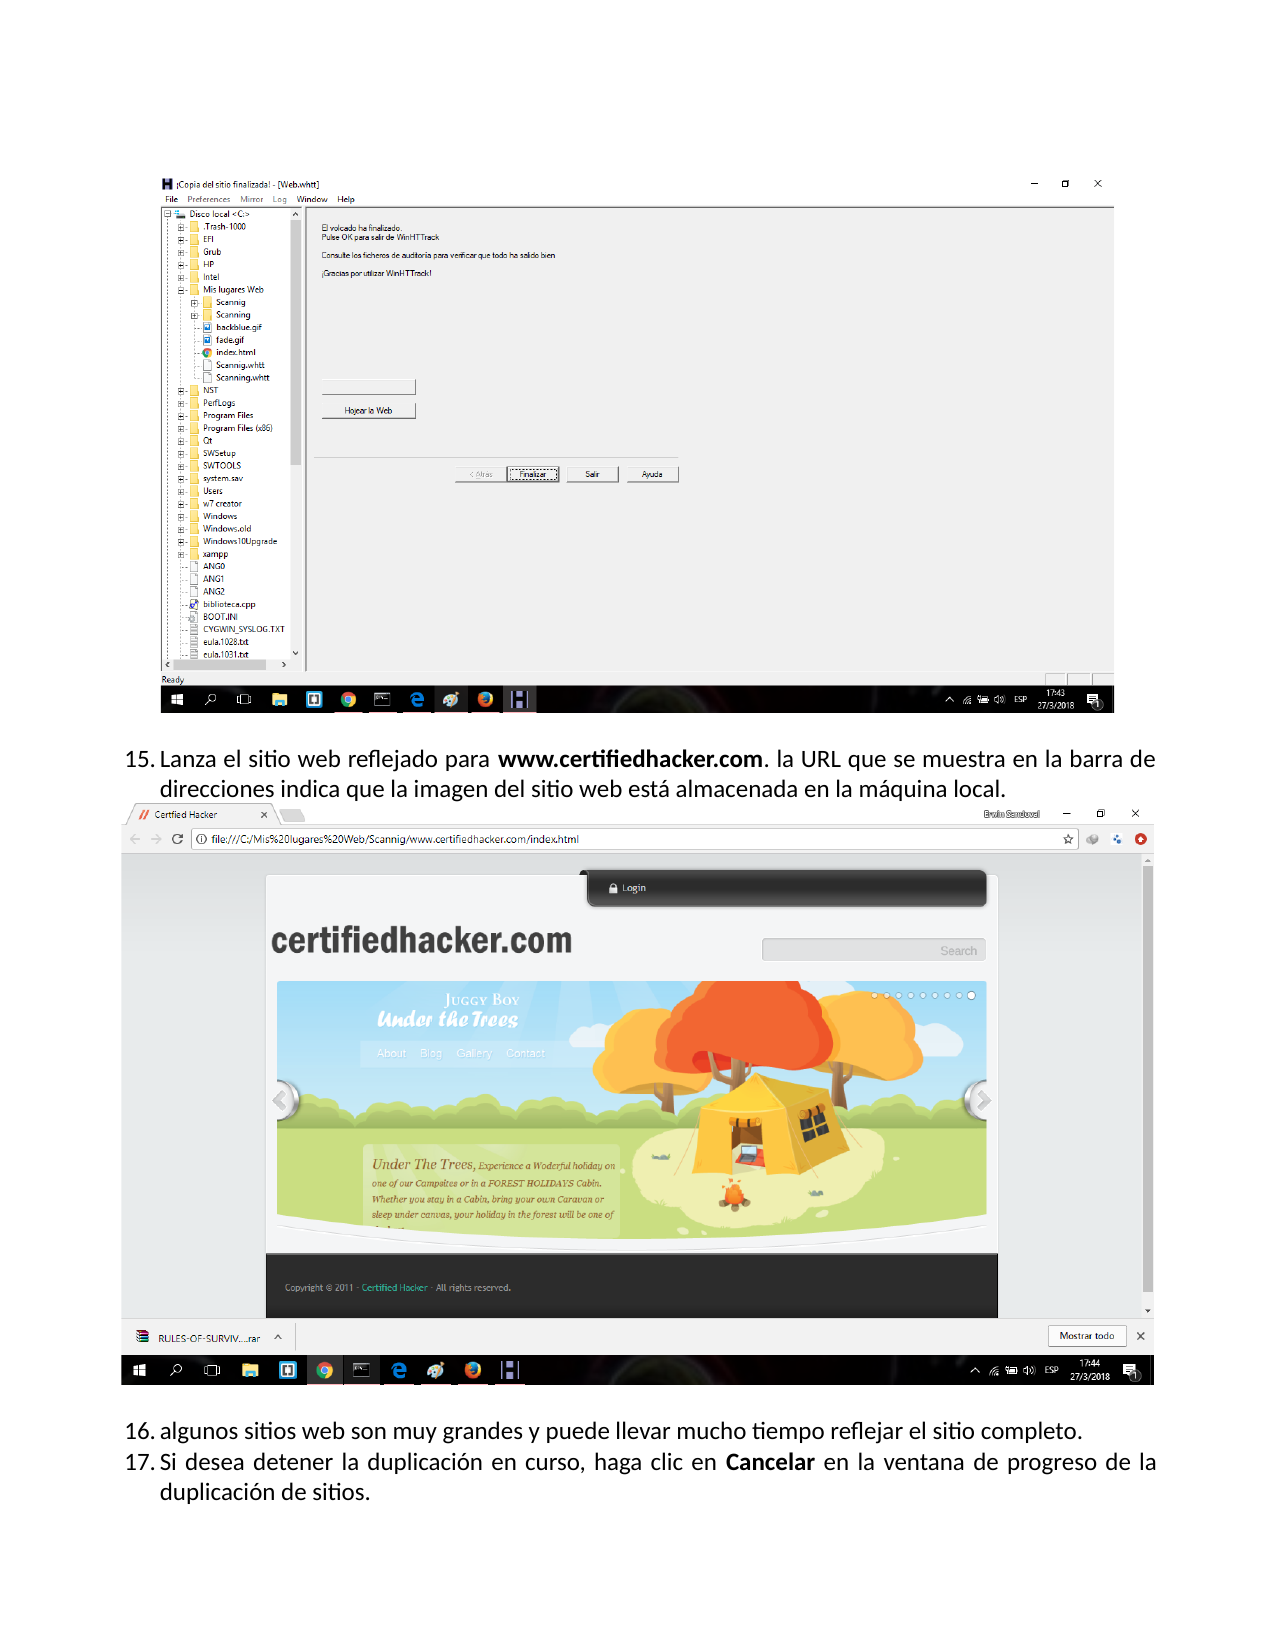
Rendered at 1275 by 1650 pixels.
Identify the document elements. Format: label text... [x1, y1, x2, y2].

picture [121, 803, 1154, 1385]
list Lanza el sitio web reflejado para www.certifiedhacker.com. la URL que se muestra en la barra de direcciones indica que la imagen del sitio web está almacenada en la máquina local. [124, 743, 1157, 804]
list algunos sitios web son muy grandes y puede llevar mucho tiempo reflejar el sitio completo. [124, 1415, 1157, 1446]
list Si desea detener la duplicación en curso, haga clic en Cancelar en la ventana de progreso de la duplicación de sitios. [124, 1446, 1157, 1507]
picture [160, 176, 1115, 713]
